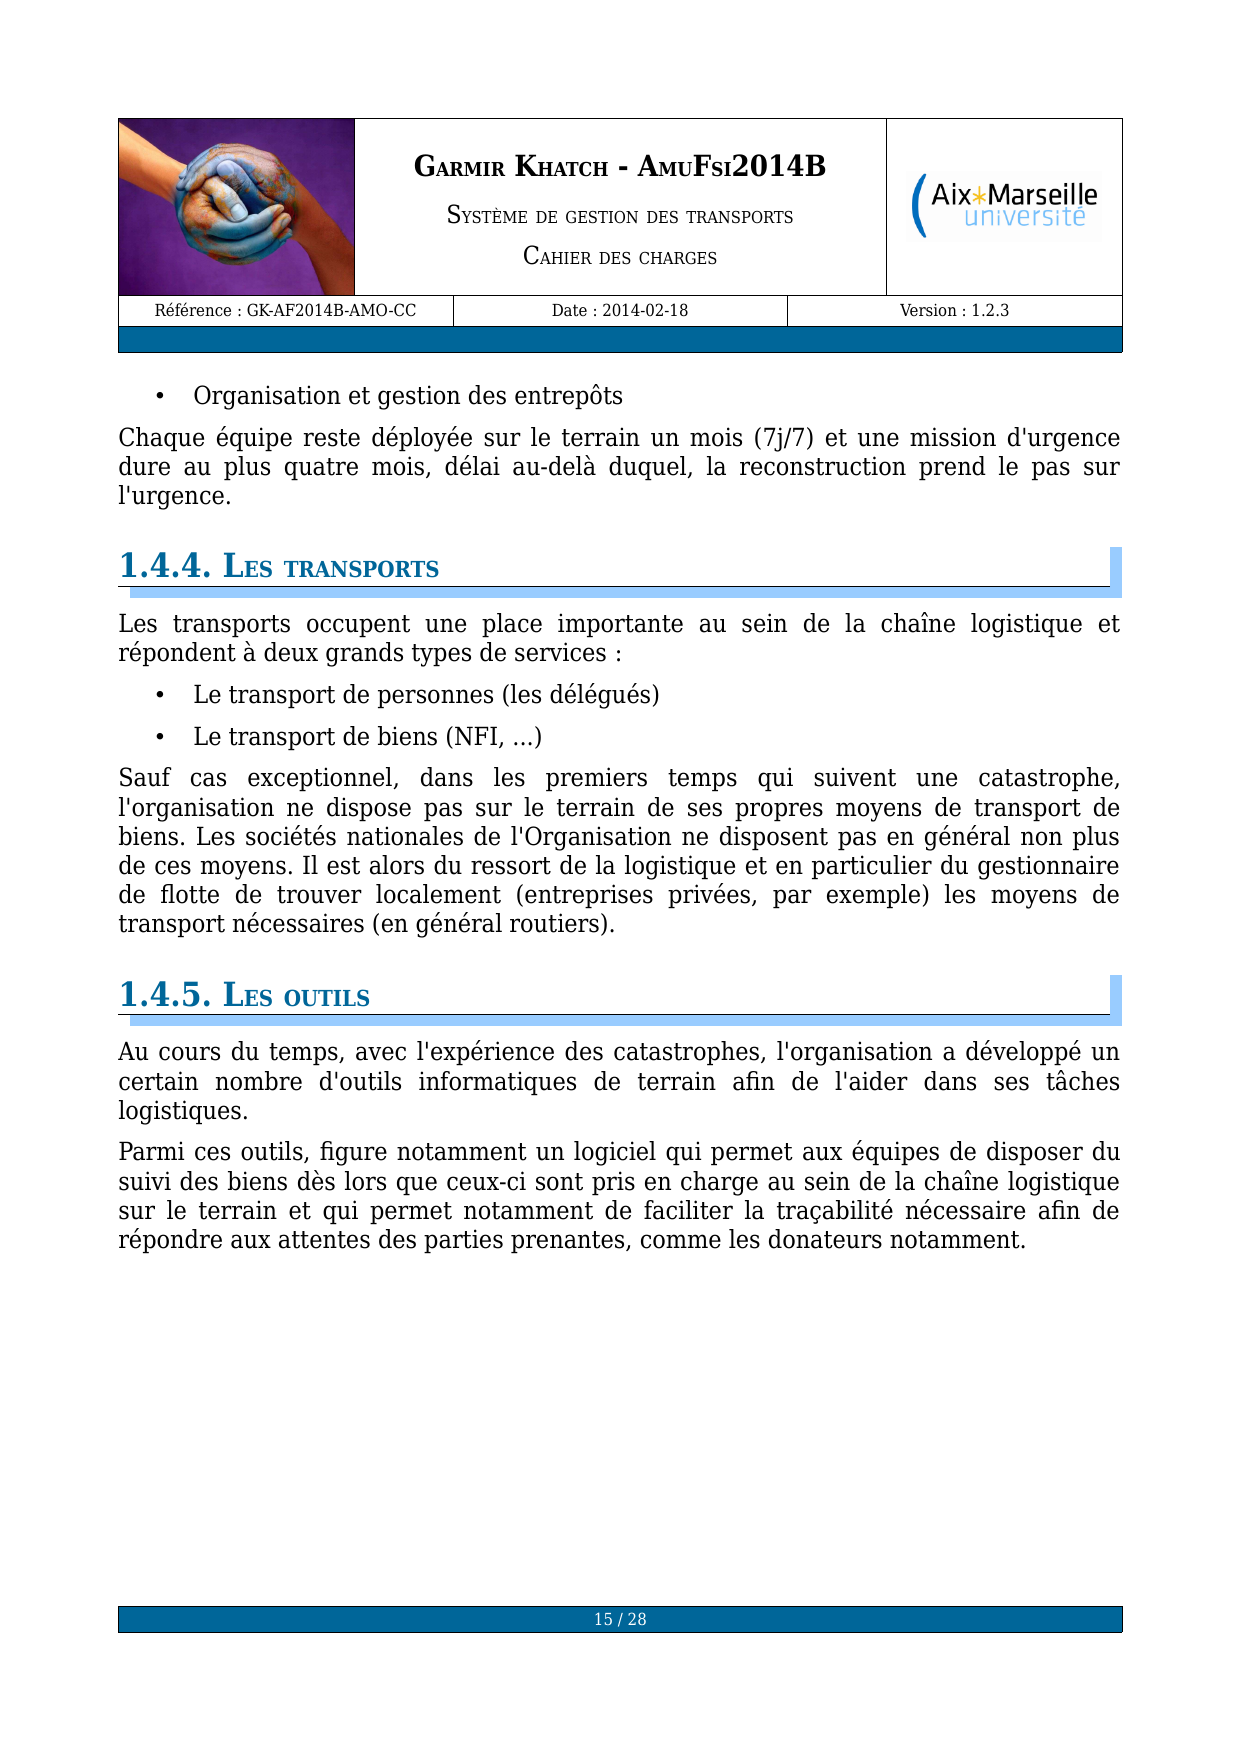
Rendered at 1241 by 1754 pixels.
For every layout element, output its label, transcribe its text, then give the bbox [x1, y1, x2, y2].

text Sauf cas exceptionnel, dans les premiers temps qui suivent une catastrophe, l'organisation ne dispose pas sur le terrain de ses propres moyens de transport de biens. Les sociétés nationales de l'Organisation ne disposent pas en général non plus de ces moyens. Il est alors du ressort de la logistique et en particulier du gestionnaire de flotte de trouver localement (entreprises privées, par exemple) les moyens de transport nécessaires (en général routiers). [118, 763, 1122, 938]
text Parmi ces outils, figure notamment un logiciel qui permet aux équipes de disposer du suivi des biens dès lors que ceux-ci sont pris en charge au sein de la chaîne logistique sur le terrain et qui permet notamment de faciliter la traçabilité nécessaire afin de répondre aux attentes des parties prenantes, comme les donateurs notamment. [118, 1137, 1122, 1254]
subtitle Les outils [118, 975, 1110, 1014]
text Chaque équipe reste déployée sur le terrain un mois (7j/7) et une mission d'urgence dure au plus quatre mois, délai au-delà duquel, la reconstruction prend le pas sur l'urgence. [118, 423, 1122, 510]
list Le transport de personnes (les délégués) [156, 680, 1122, 709]
text Au cours du temps, avec l'expérience des catastrophes, l'organisation a développé un certain nombre d'outils informatiques de terrain afin de l'aider dans ses tâches logistiques. [118, 1037, 1122, 1125]
list Organisation et gestion des entrepôts [156, 381, 1122, 410]
subtitle Les transports [118, 547, 1110, 586]
picture [887, 126, 1122, 288]
picture [119, 119, 354, 295]
text Les transports occupent une place importante au sein de la chaîne logistique et répondent à deux grands types de services : [118, 609, 1122, 668]
list Le transport de biens (NFI, ...) [156, 722, 1122, 751]
